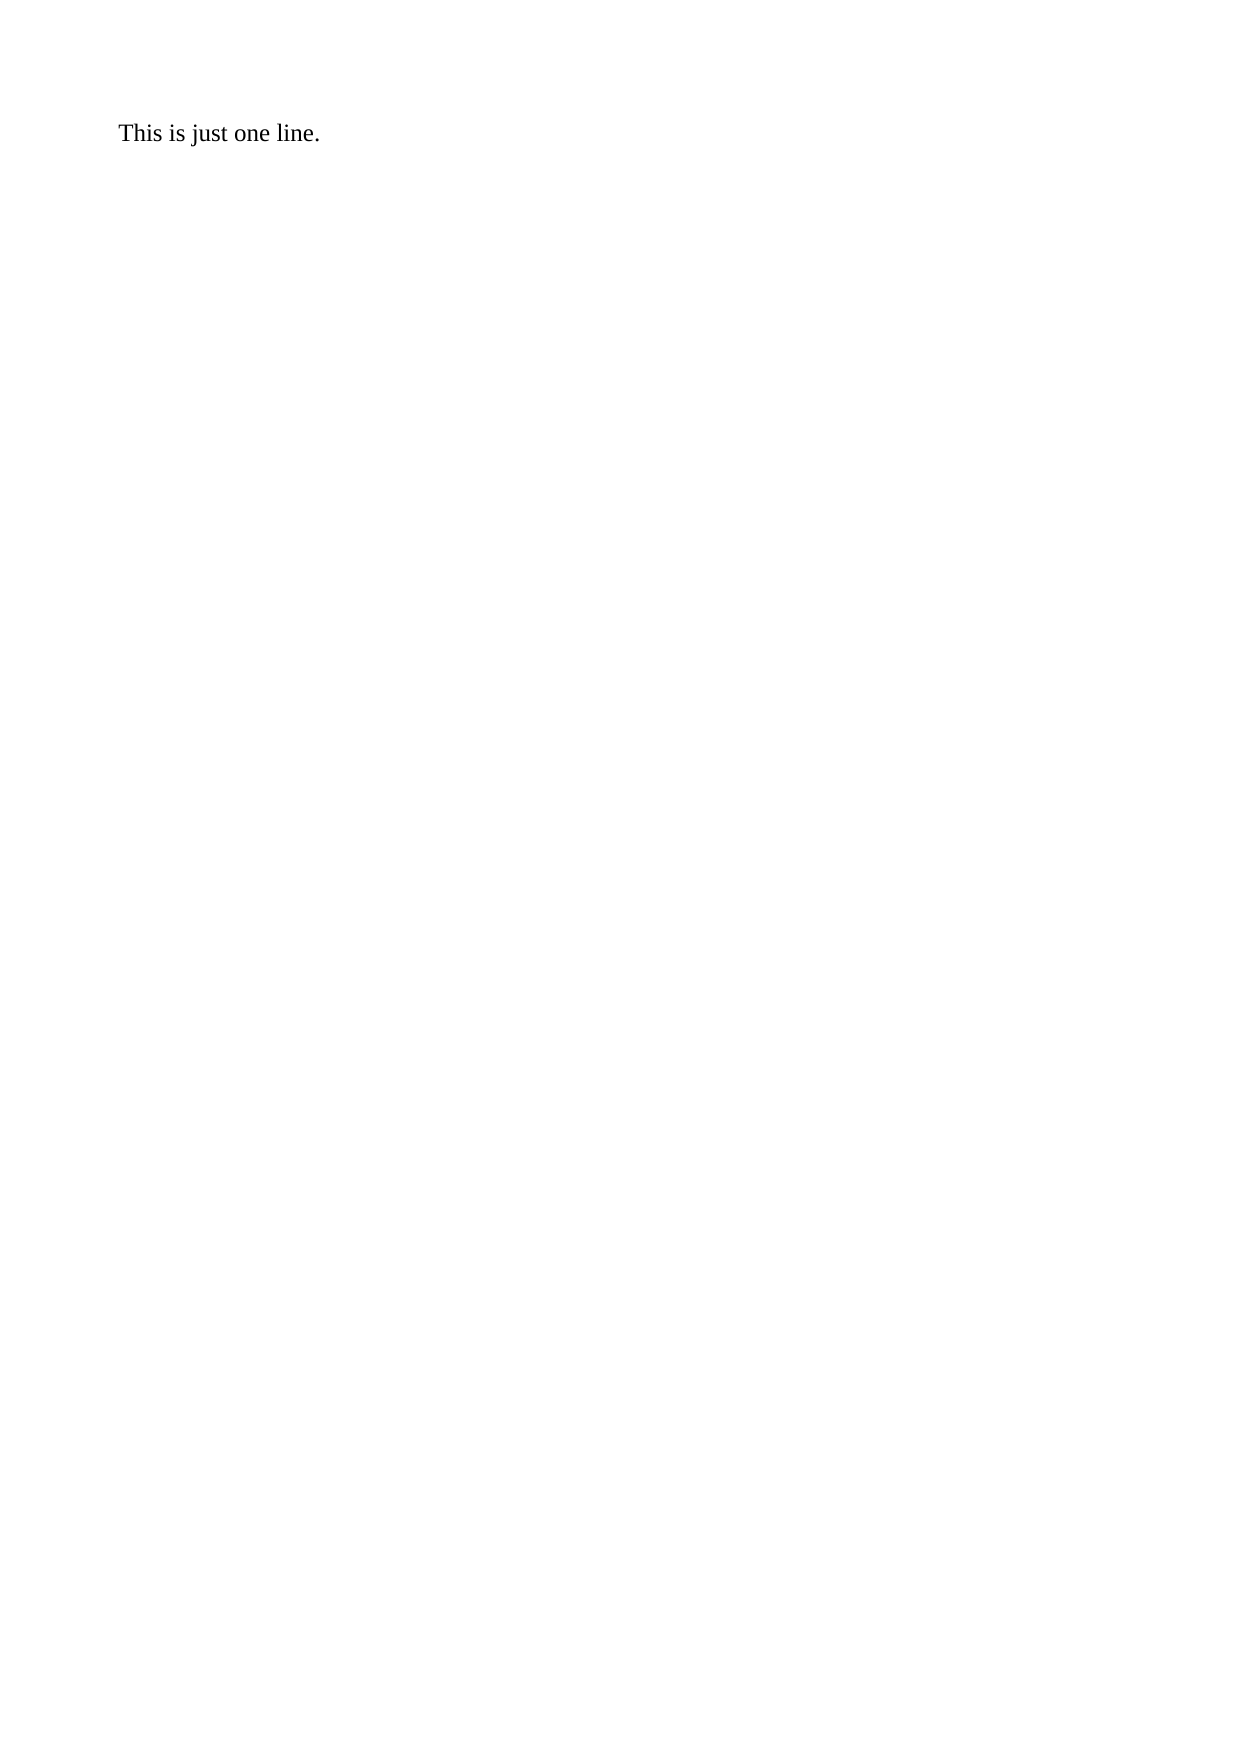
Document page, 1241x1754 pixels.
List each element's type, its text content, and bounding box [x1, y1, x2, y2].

text This is just one line. [118, 118, 1122, 147]
